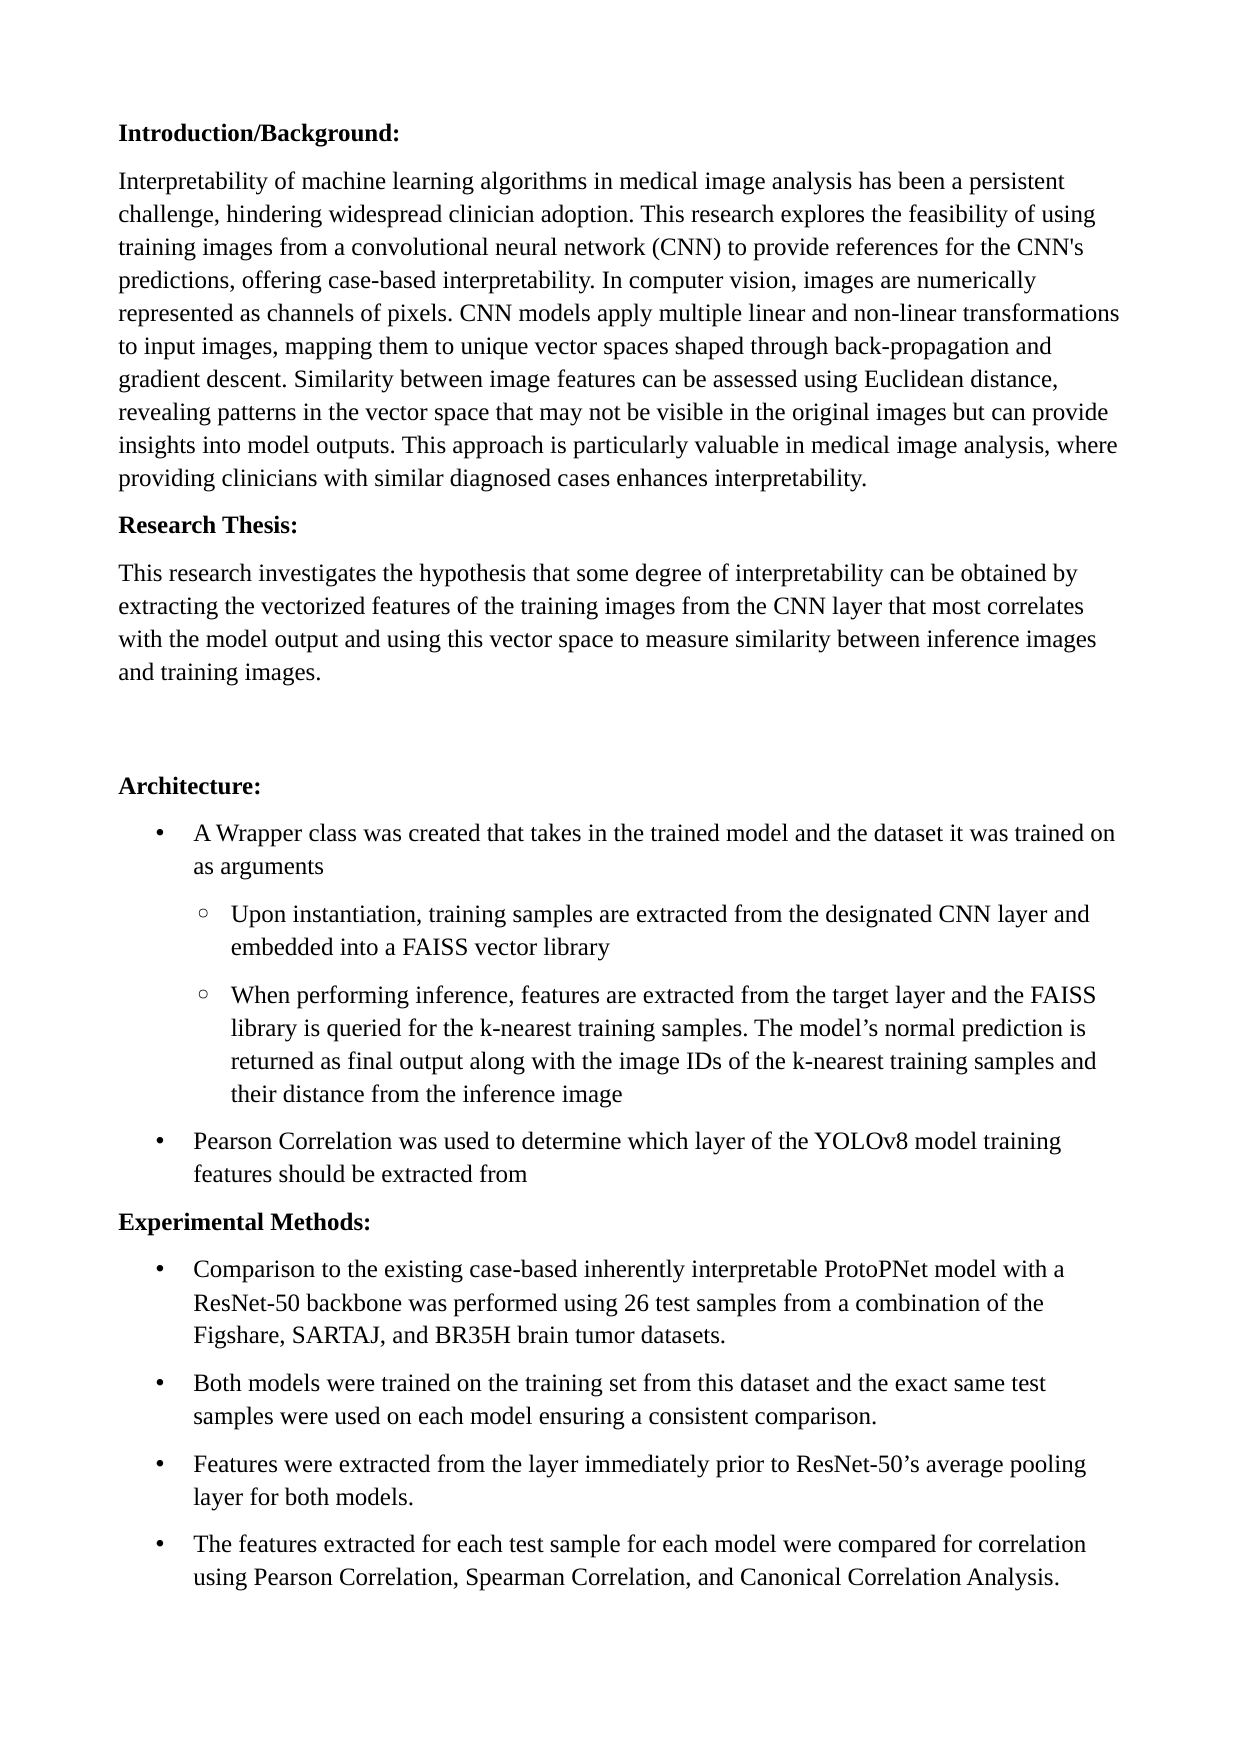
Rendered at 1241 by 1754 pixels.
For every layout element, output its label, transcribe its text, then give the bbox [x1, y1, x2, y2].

text This research investigates the hypothesis that some degree of interpretability can be obtained by extracting the vectorized features of the training images from the CNN layer that most correlates with the model output and using this vector space to measure similarity between inference images and training images. [118, 558, 1122, 686]
list The features extracted for each test sample for each model were compared for correlation using Pearson Correlation, Spearman Correlation, and Canonical Correlation Analysis. [156, 1529, 1122, 1591]
list Pearson Correlation was used to determine which layer of the YOLOv8 model training features should be extracted from [156, 1126, 1122, 1188]
text Architecture: [118, 705, 1122, 799]
list When performing inference, features are extracted from the target layer and the FAISS library is queried for the k-nearest training samples. The model’s normal prediction is returned as final output along with the image IDs of the k-nearest training samples and their distance from the inference image [193, 980, 1122, 1107]
text Introduction/Background: [118, 118, 1122, 147]
text Research Thesis: [118, 511, 1122, 539]
list Both models were trained on the training set from this dataset and the exact same test samples were used on each model ensuring a consistent comparison. [156, 1368, 1122, 1430]
text Experimental Methods: [118, 1207, 1122, 1236]
list Comparison to the existing case-based inherently interpretable ProtoPNet model with a ResNet-50 backbone was performed using 26 test samples from a combination of the Figshare, SARTAJ, and BR35H brain tumor datasets. [156, 1254, 1122, 1349]
list A Wrapper class was created that takes in the trained model and the dataset it was trained on as arguments [156, 818, 1122, 880]
list Features were extracted from the layer immediately prior to ResNet-50’s average pooling layer for both models. [156, 1449, 1122, 1511]
list Upon instantiation, training samples are extracted from the designated CNN layer and embedded into a FAISS vector library [193, 899, 1122, 961]
text Interpretability of machine learning algorithms in medical image analysis has been a persistent challenge, hindering widespread clinician adoption. This research explores the feasibility of using training images from a convolutional neural network (CNN) to provide references for the CNN's predictions, offering case-based interpretability. In computer vision, images are numerically represented as channels of pixels. CNN models apply multiple linear and non-linear transformations to input images, mapping them to unique vector spaces shaped through back-propagation and gradient descent. Similarity between image features can be assessed using Euclidean distance, revealing patterns in the vector space that may not be visible in the original images but can provide insights into model outputs. This approach is particularly valuable in medical image analysis, where providing clinicians with similar diagnosed cases enhances interpretability. [118, 166, 1122, 492]
